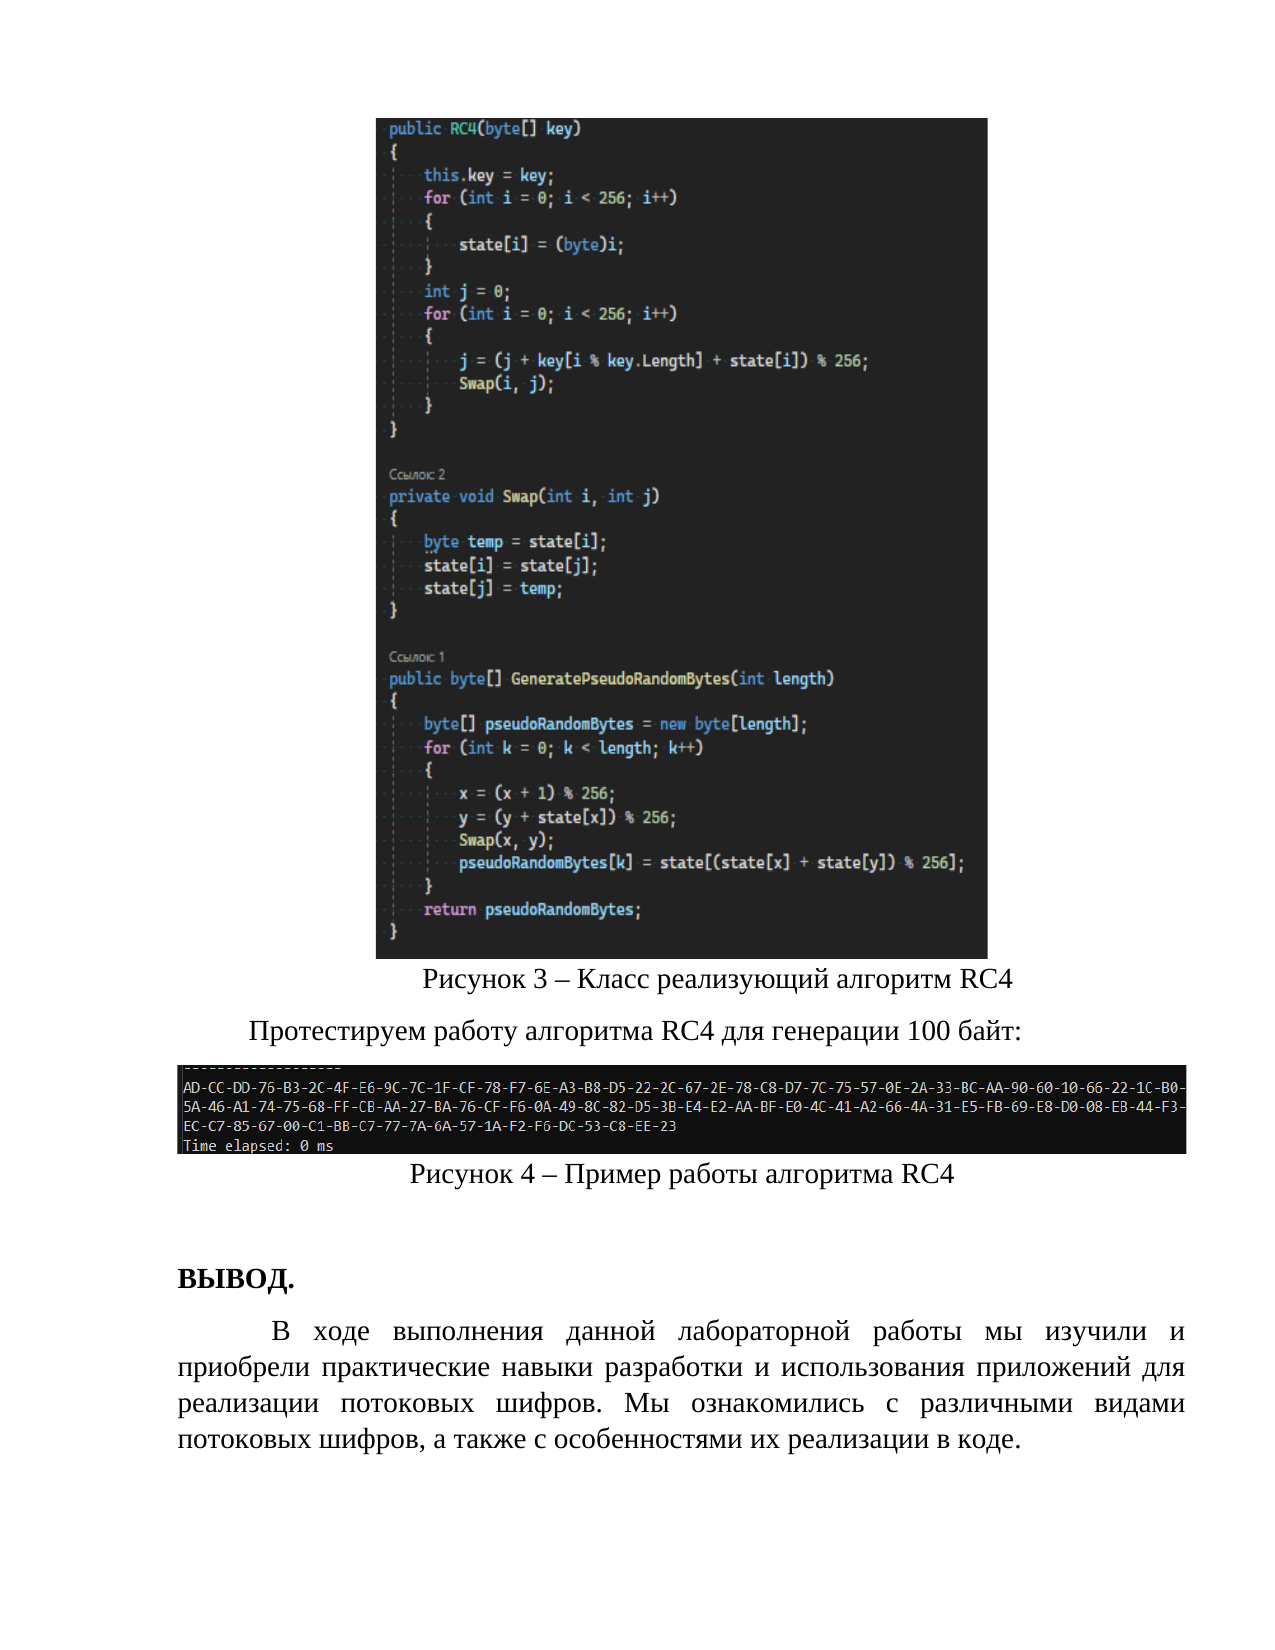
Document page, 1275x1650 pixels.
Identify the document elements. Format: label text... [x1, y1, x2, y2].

text В ходе выполнения данной лабораторной работы мы изучили и приобрели практические навыки разработки и использования приложений для реализации потоковых шифров. Мы ознакомились с различными видами потоковых шифров, а также с особенностями их реализации в коде. [177, 1313, 1186, 1454]
picture [177, 1065, 1187, 1154]
text Протестируем работу алгоритма RC4 для генерации 100 байт: [177, 1013, 1186, 1047]
text ВЫВОД. [177, 1261, 1186, 1294]
picture [375, 118, 988, 959]
text Рисунок 3 – Класс реализующий алгоритм RC4 [177, 118, 1186, 994]
text Рисунок 4 – Пример работы алгоритма RC4 [177, 1154, 1186, 1189]
